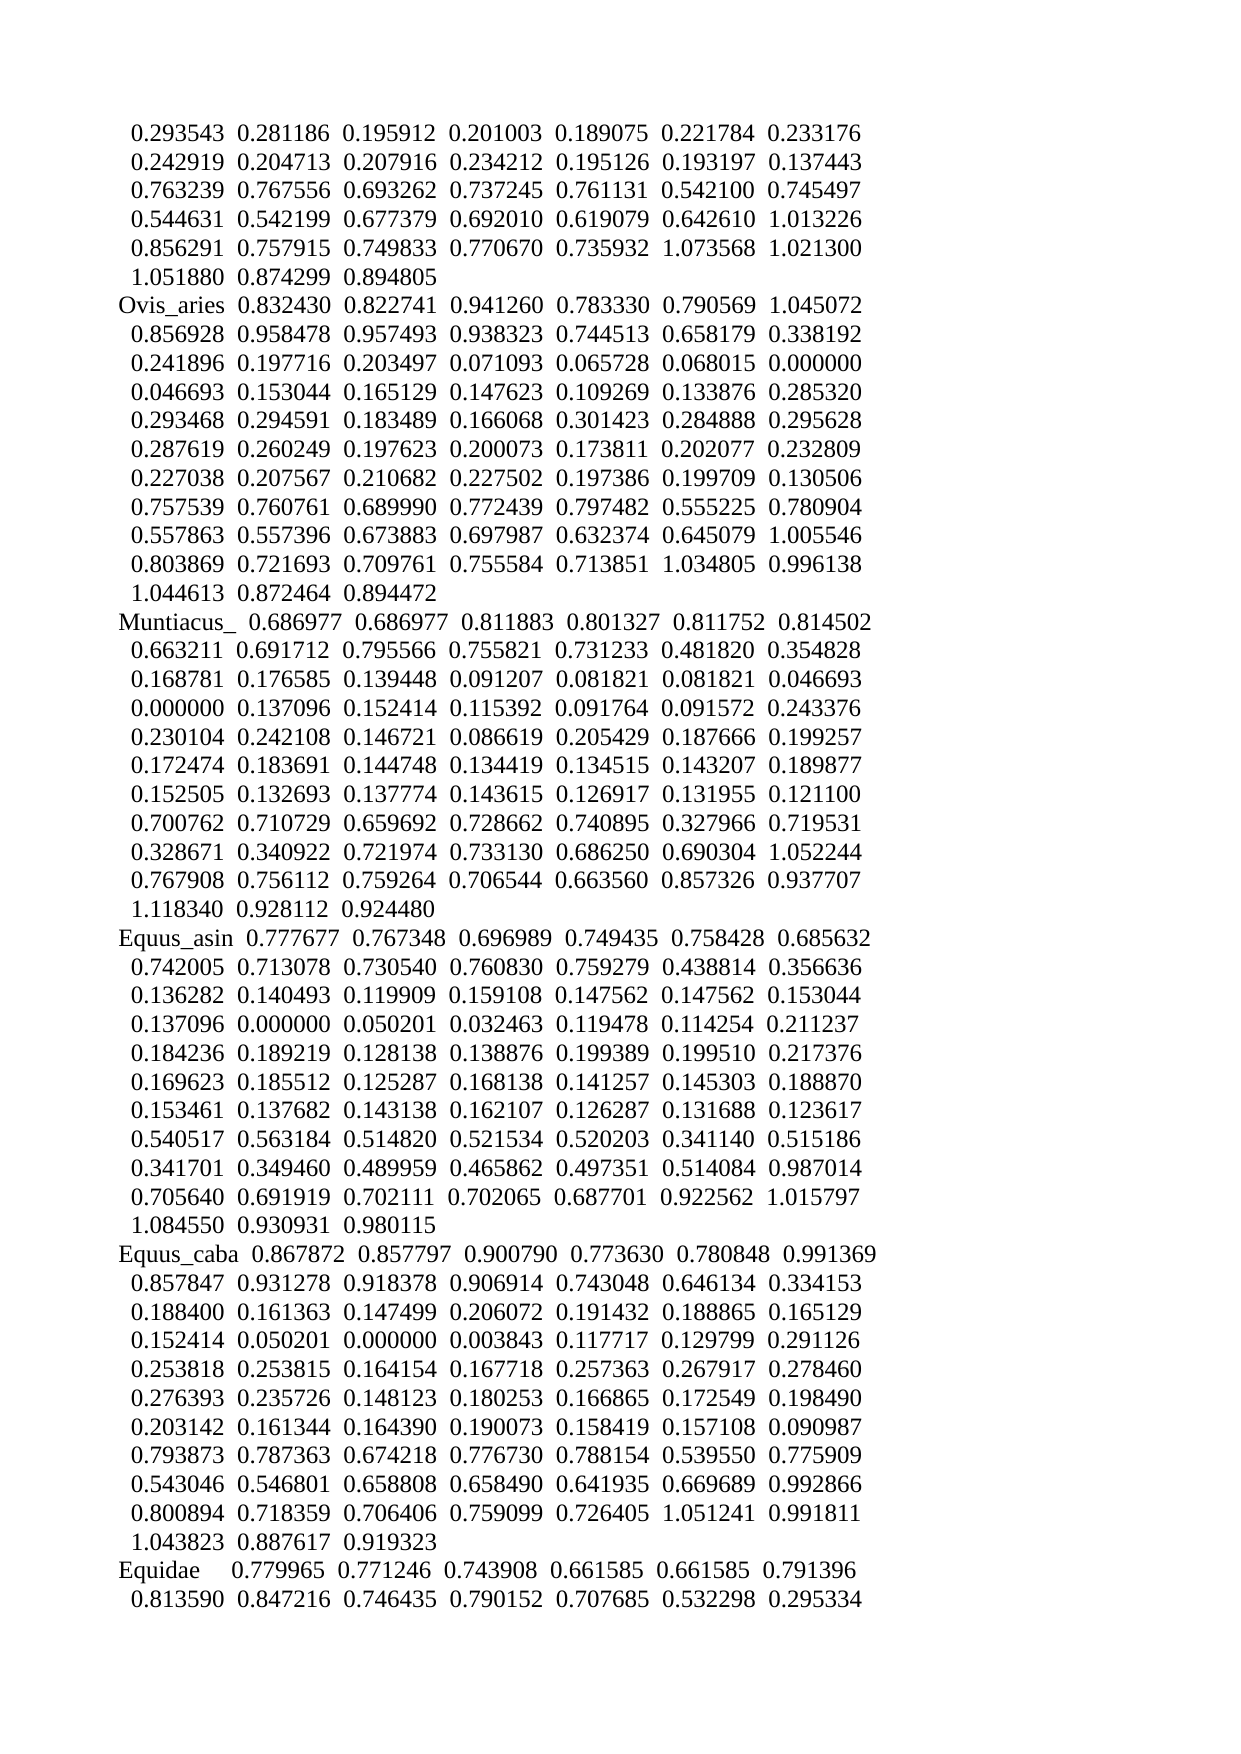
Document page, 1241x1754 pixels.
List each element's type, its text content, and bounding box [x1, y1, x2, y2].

text 0.705640 0.691919 0.702111 0.702065 0.687701 0.922562 1.015797 [118, 1182, 1122, 1211]
text 0.136282 0.140493 0.119909 0.159108 0.147562 0.147562 0.153044 [118, 981, 1122, 1009]
text 0.856928 0.958478 0.957493 0.938323 0.744513 0.658179 0.338192 [118, 319, 1122, 348]
text 0.230104 0.242108 0.146721 0.086619 0.205429 0.187666 0.199257 [118, 722, 1122, 751]
text 0.168781 0.176585 0.139448 0.091207 0.081821 0.081821 0.046693 [118, 664, 1122, 693]
text 1.118340 0.928112 0.924480 [118, 894, 1122, 923]
text 0.152414 0.050201 0.000000 0.003843 0.117717 0.129799 0.291126 [118, 1326, 1122, 1354]
text 0.293468 0.294591 0.183489 0.166068 0.301423 0.284888 0.295628 [118, 406, 1122, 434]
text 0.172474 0.183691 0.144748 0.134419 0.134515 0.143207 0.189877 [118, 751, 1122, 779]
text 0.341701 0.349460 0.489959 0.465862 0.497351 0.514084 0.987014 [118, 1153, 1122, 1182]
text 0.793873 0.787363 0.674218 0.776730 0.788154 0.539550 0.775909 [118, 1441, 1122, 1469]
text 0.137096 0.000000 0.050201 0.032463 0.119478 0.114254 0.211237 [118, 1009, 1122, 1038]
text 1.043823 0.887617 0.919323 [118, 1527, 1122, 1556]
text 0.328671 0.340922 0.721974 0.733130 0.686250 0.690304 1.052244 [118, 837, 1122, 866]
text 0.803869 0.721693 0.709761 0.755584 0.713851 1.034805 0.996138 [118, 549, 1122, 578]
text 0.242919 0.204713 0.207916 0.234212 0.195126 0.193197 0.137443 [118, 147, 1122, 176]
text 0.188400 0.161363 0.147499 0.206072 0.191432 0.188865 0.165129 [118, 1297, 1122, 1326]
text Equus_caba 0.867872 0.857797 0.900790 0.773630 0.780848 0.991369 [118, 1239, 1122, 1268]
text 0.046693 0.153044 0.165129 0.147623 0.109269 0.133876 0.285320 [118, 377, 1122, 406]
text 0.153461 0.137682 0.143138 0.162107 0.126287 0.131688 0.123617 [118, 1096, 1122, 1124]
text Muntiacus_ 0.686977 0.686977 0.811883 0.801327 0.811752 0.814502 [118, 607, 1122, 636]
text Ovis_aries 0.832430 0.822741 0.941260 0.783330 0.790569 1.045072 [118, 291, 1122, 319]
text 0.757539 0.760761 0.689990 0.772439 0.797482 0.555225 0.780904 [118, 492, 1122, 521]
text 1.051880 0.874299 0.894805 [118, 262, 1122, 291]
text 0.241896 0.197716 0.203497 0.071093 0.065728 0.068015 0.000000 [118, 348, 1122, 377]
text 0.663211 0.691712 0.795566 0.755821 0.731233 0.481820 0.354828 [118, 636, 1122, 664]
text 0.544631 0.542199 0.677379 0.692010 0.619079 0.642610 1.013226 [118, 204, 1122, 233]
text 0.287619 0.260249 0.197623 0.200073 0.173811 0.202077 0.232809 [118, 434, 1122, 463]
text 0.540517 0.563184 0.514820 0.521534 0.520203 0.341140 0.515186 [118, 1124, 1122, 1153]
text 0.184236 0.189219 0.128138 0.138876 0.199389 0.199510 0.217376 [118, 1038, 1122, 1067]
text 1.084550 0.930931 0.980115 [118, 1211, 1122, 1239]
text 0.742005 0.713078 0.730540 0.760830 0.759279 0.438814 0.356636 [118, 952, 1122, 981]
text 0.813590 0.847216 0.746435 0.790152 0.707685 0.532298 0.295334 [118, 1584, 1122, 1613]
text 0.700762 0.710729 0.659692 0.728662 0.740895 0.327966 0.719531 [118, 808, 1122, 837]
text 0.227038 0.207567 0.210682 0.227502 0.197386 0.199709 0.130506 [118, 463, 1122, 492]
text 0.152505 0.132693 0.137774 0.143615 0.126917 0.131955 0.121100 [118, 779, 1122, 808]
text 0.203142 0.161344 0.164390 0.190073 0.158419 0.157108 0.090987 [118, 1412, 1122, 1441]
text 0.253818 0.253815 0.164154 0.167718 0.257363 0.267917 0.278460 [118, 1354, 1122, 1383]
text 0.857847 0.931278 0.918378 0.906914 0.743048 0.646134 0.334153 [118, 1268, 1122, 1297]
text 0.293543 0.281186 0.195912 0.201003 0.189075 0.221784 0.233176 [118, 118, 1122, 147]
text Equidae 0.779965 0.771246 0.743908 0.661585 0.661585 0.791396 [118, 1556, 1122, 1584]
text 0.763239 0.767556 0.693262 0.737245 0.761131 0.542100 0.745497 [118, 176, 1122, 204]
text 0.800894 0.718359 0.706406 0.759099 0.726405 1.051241 0.991811 [118, 1498, 1122, 1527]
text 0.276393 0.235726 0.148123 0.180253 0.166865 0.172549 0.198490 [118, 1383, 1122, 1412]
text 0.000000 0.137096 0.152414 0.115392 0.091764 0.091572 0.243376 [118, 693, 1122, 722]
text 0.543046 0.546801 0.658808 0.658490 0.641935 0.669689 0.992866 [118, 1469, 1122, 1498]
text 0.767908 0.756112 0.759264 0.706544 0.663560 0.857326 0.937707 [118, 866, 1122, 894]
text Equus_asin 0.777677 0.767348 0.696989 0.749435 0.758428 0.685632 [118, 923, 1122, 952]
text 0.856291 0.757915 0.749833 0.770670 0.735932 1.073568 1.021300 [118, 233, 1122, 262]
text 0.557863 0.557396 0.673883 0.697987 0.632374 0.645079 1.005546 [118, 521, 1122, 549]
text 1.044613 0.872464 0.894472 [118, 578, 1122, 607]
text 0.169623 0.185512 0.125287 0.168138 0.141257 0.145303 0.188870 [118, 1067, 1122, 1096]
